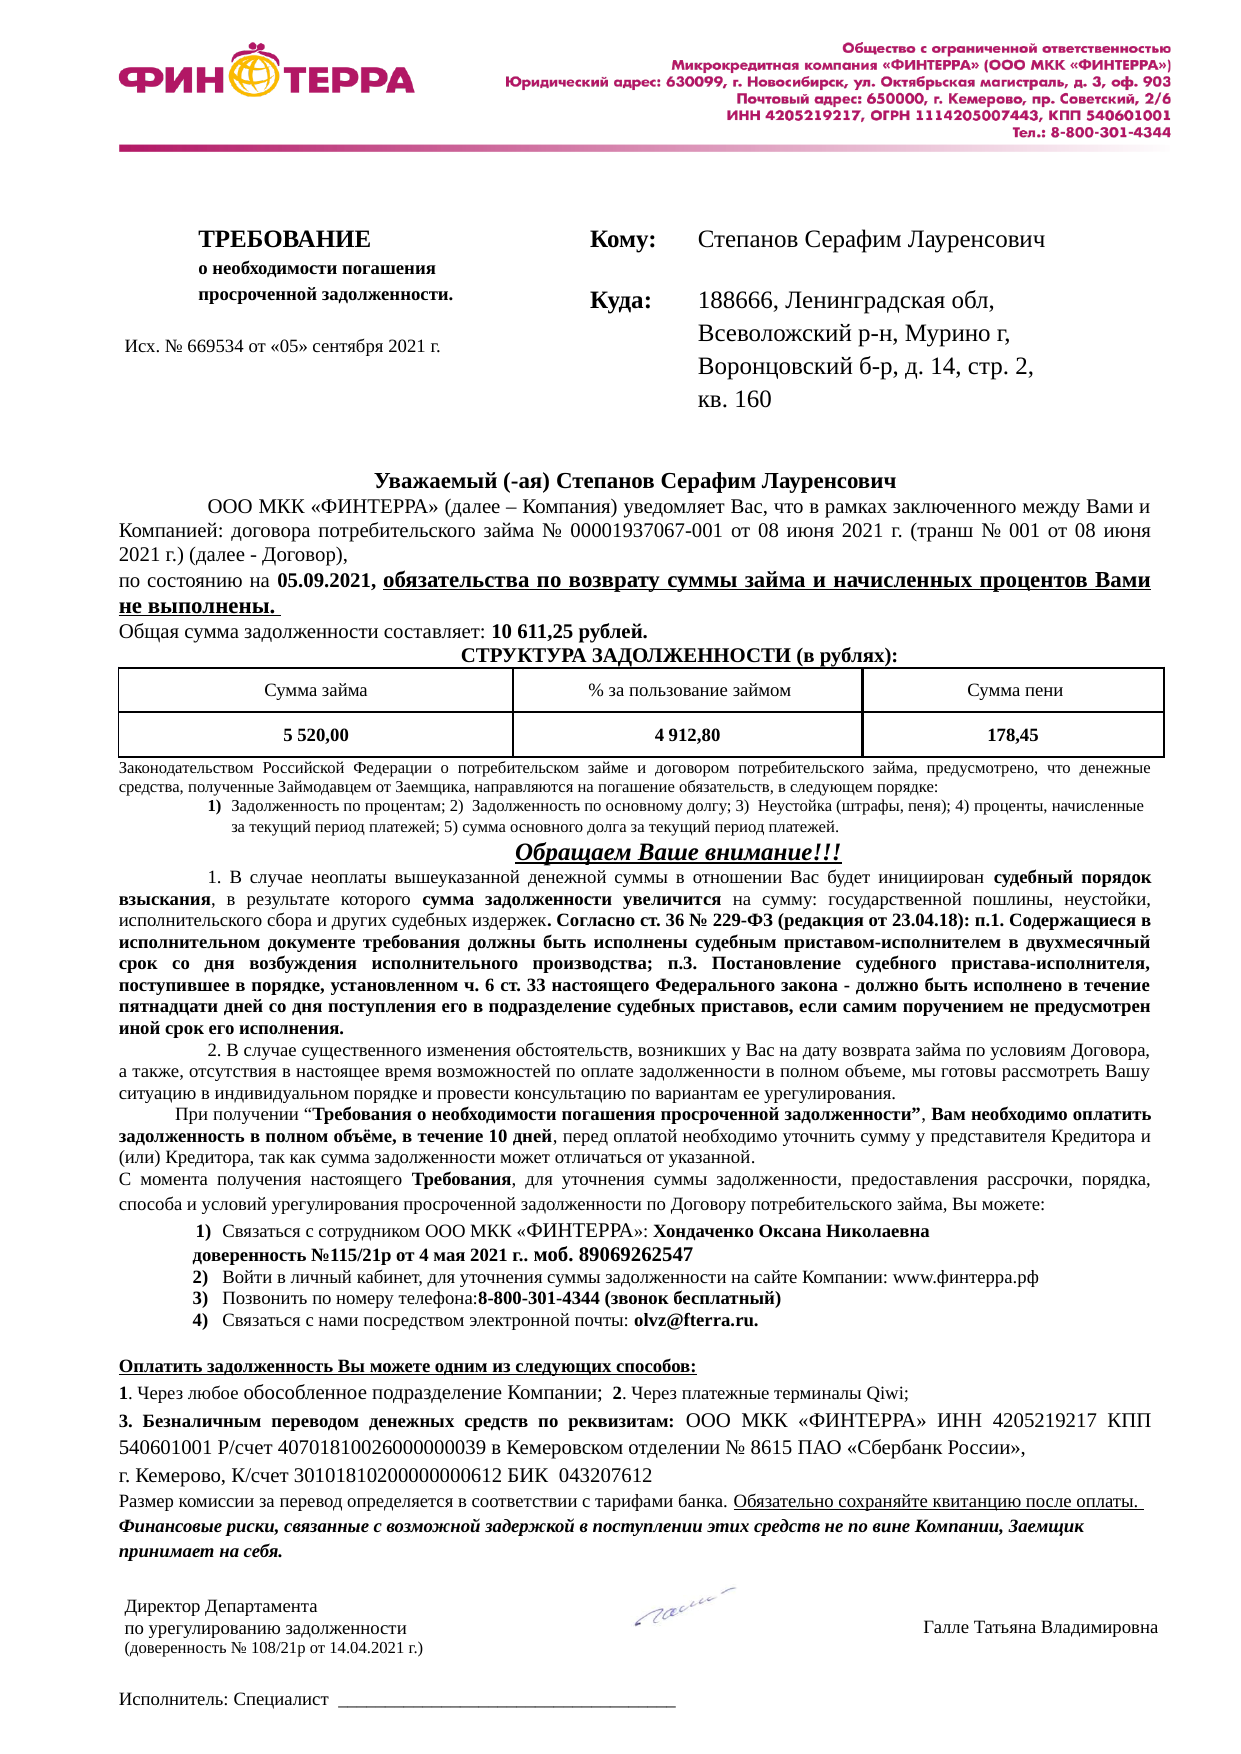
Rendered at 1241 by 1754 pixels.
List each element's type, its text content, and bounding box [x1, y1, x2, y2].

table_header [1058, 218, 1169, 441]
table_header Директор Департамента по урегулированию задолженности (доверенность № 108/21р от 14.04.2021 г.) [119, 1590, 570, 1663]
table_header Галле Татьяна Владимировна [807, 1590, 1164, 1663]
text 2. В случае существенного изменения обстоятельств, возникших у Вас на дату возврата займа по условиям Договора, а также, отсутствия в настоящее время возможностей по оплате задолженности в полном объеме, мы готовы рассмотреть Вашу ситуацию в индивидуальном порядке и провести консультацию по вариантам ее урегулирования. [118, 1038, 1152, 1103]
text 1. В случае неоплаты вышеуказанной денежной суммы в отношении Вас будет инициирован судебный порядок взыскания, в результате которого сумма задолженности увеличится на сумму: государственной пошлины, неустойки, исполнительского сбора и других судебных издержек. Согласно ст. 36 № 229-ФЗ (редакция от 23.04.18): п.1. Содержащиеся в исполнительном документе требования должны быть исполнены судебным приставом-исполнителем в двухмесячный срок со дня возбуждения исполнительного производства; п.3. Постановление судебного пристава-исполнителя, поступившее в порядке, установленном ч. 6 ст. 33 настоящего Федерального закона - должно быть исполнено в течение пятнадцати дней со дня поступления его в подразделение судебных приставов, если самим поручением не предусмотрен иной срок его исполнения. [118, 866, 1152, 1038]
text При получении “Требования о необходимости погашения просроченной задолженности”, Вам необходимо оплатить задолженность в полном объёме, в течение 10 дней, перед оплатой необходимо уточнить сумму у представителя Кредитора и (или) Кредитора, так как сумма задолженности может отличаться от указанной. [118, 1103, 1152, 1168]
table_header % за пользование займом [514, 669, 861, 711]
text ООО МКК «ФИНТЕРРА» (далее – Компания) уведомляет Вас, что в рамках заключенного между Вами и Компанией: договора потребительского займа № 00001937067-001 от 08 июня 2021 г. (транш № 001 от 08 июня 2021 г.) (далее - Договор), [118, 494, 1152, 566]
text 3. Безналичным переводом денежных средств по реквизитам: ООО МКК «ФИНТЕРРА» ИНН 4205219217 КПП 540601001 Р/счет 40701810026000000039 в Кемеровском отделении № 8615 ПАО «Сбербанк России», [118, 1407, 1152, 1459]
text доверенность №115/21р от 4 мая 2021 г.. моб. 89069262547 [192, 1242, 1152, 1266]
table_cell 5 520,00 [119, 713, 512, 756]
table_header Кому: [584, 218, 692, 279]
text Размер комиссии за перевод определяется в соответствии с тарифами банка. Обязательно сохраняйте квитанцию после оплаты. Финансовые риски, связанные с возможной задержкой в поступлении этих средств не по вине Компании, Заемщик принимает на себя. [118, 1490, 1152, 1561]
table_cell 188666, Ленинградская обл, Всеволожский р-н, Мурино г, Воронцовский б-р, д. 14, стр. 2, кв. 160 [692, 279, 1058, 441]
text Законодательством Российской Федерации о потребительском займе и договором потребительского займа, предусмотрено, что денежные средства, полученные Займодавцем от Заемщика, направляются на погашение обязательств, в следующем порядке: [118, 758, 1152, 796]
table_header Сумма займа [119, 669, 512, 711]
text Общая сумма задолженности составляет: 10 611,25 рублей. [118, 618, 1152, 643]
table_header Сумма пени [864, 669, 1163, 711]
list Связаться с нами посредством электронной почты: olvz@fterra.ru. [192, 1309, 1152, 1330]
text Уважаемый (-ая) Степанов Серафим Лауренсович [118, 467, 1152, 494]
list Связаться с сотрудником ООО МКК «ФИНТЕРРА»: Хондаченко Оксана Николаевна [195, 1217, 1152, 1242]
text Обращаем Ваше внимание!!! [118, 837, 1152, 866]
table_header Степанов Серафим Лауренсович [692, 218, 1058, 279]
text Исполнитель: Специалист ____________________________________ [118, 1688, 1152, 1709]
table_cell 178,45 [864, 713, 1163, 756]
picture [627, 1578, 745, 1634]
text г. Кемерово, К/счет 30101810200000000612 БИК 043207612 [118, 1463, 1152, 1487]
text по состоянию на 05.09.2021, обязательства по возврату суммы займа и начисленных процентов Вами не выполнены. [118, 566, 1152, 618]
list Позвонить по номеру телефона:8-800-301-4344 (звонок бесплатный) [192, 1287, 1152, 1309]
table_cell 4 912,80 [514, 713, 861, 756]
text Оплатить задолженность Вы можете одним из следующих способов: [118, 1355, 1152, 1377]
table_header ТРЕБОВАНИЕ о необходимости погашения просроченной задолженности. Исх. № 669534 от «05» сентября 2021 г. [119, 218, 584, 441]
list Войти в личный кабинет, для уточнения суммы задолженности на сайте Компании: www.финтерра.рф [163, 1266, 1152, 1287]
picture [118, 42, 1171, 152]
table_header [570, 1590, 807, 1663]
table_cell Куда: [584, 279, 692, 441]
text 1. Через любое обособленное подразделение Компании; 2. Через платежные терминалы Qiwi; [118, 1380, 1152, 1404]
list Задолженность по процентам; 2) Задолженность по основному долгу; 3) Неустойка (штрафы, пеня); 4) проценты, начисленные за текущий период платежей; 5) сумма основного долга за текущий период платежей. [207, 796, 1152, 836]
text СТРУКТУРА ЗАДОЛЖЕННОСТИ (в рублях): [118, 643, 1152, 667]
text С момента получения настоящего Требования, для уточнения суммы задолженности, предоставления рассрочки, порядка, способа и условий урегулирования просроченной задолженности по Договору потребительского займа, Вы можете: [118, 1168, 1152, 1214]
